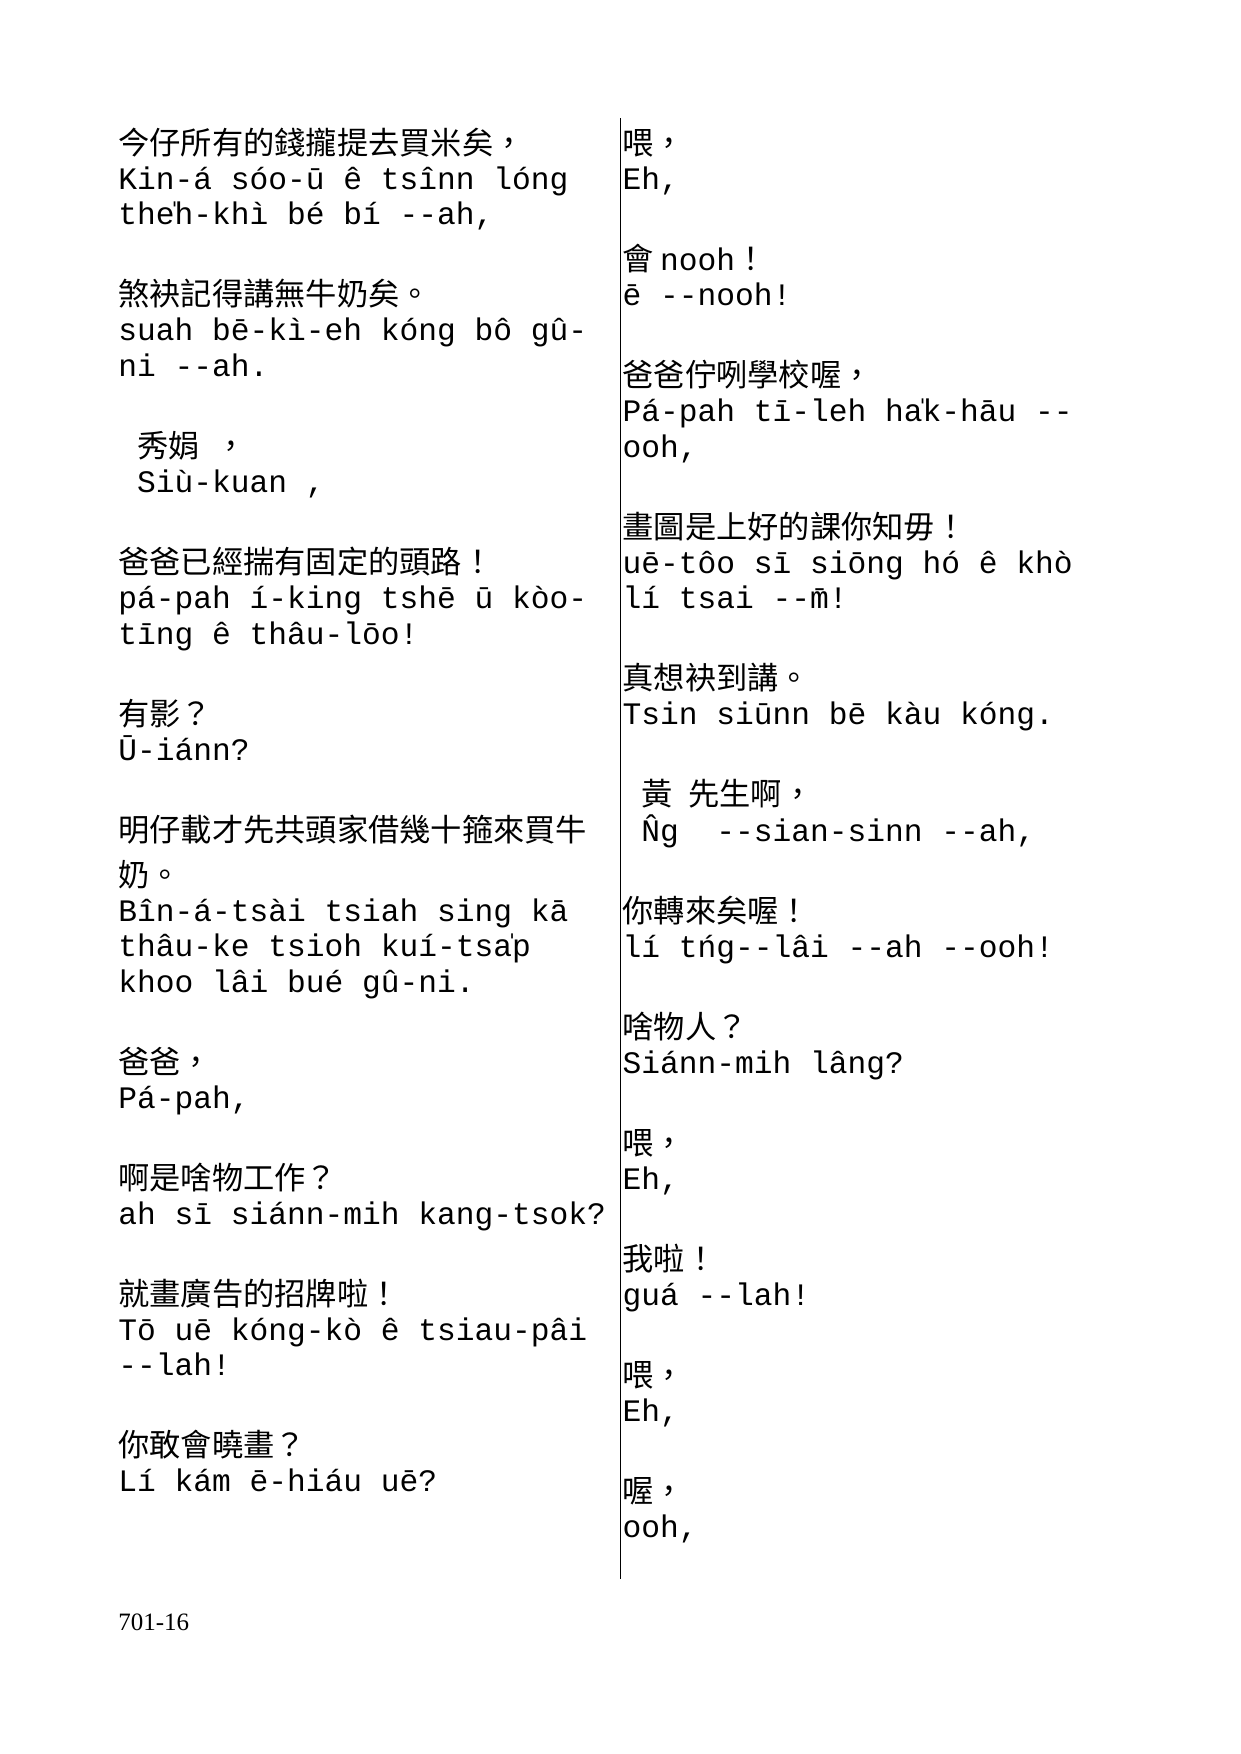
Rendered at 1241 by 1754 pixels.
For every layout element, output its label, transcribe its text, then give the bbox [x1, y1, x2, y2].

text 喂， [622, 1350, 1122, 1395]
text Siánn-mih lâng? [622, 1047, 1122, 1083]
text Kin-á sóo-ū ê tsînn lóng the̍h-khì bé bí --ah, [118, 163, 618, 234]
text 你敢會曉畫？ [118, 1421, 618, 1466]
text 你轉來矣喔！ [622, 886, 1122, 931]
text uē-tôo sī siōng hó ê khò lí tsai --m̄! [622, 547, 1122, 618]
text Tō uē kóng-kò ê tsiau-pâi --lah! [118, 1314, 618, 1385]
text ooh, [622, 1511, 1122, 1547]
text Eh, [622, 1163, 1122, 1199]
text Eh, [622, 163, 1122, 199]
text 會nooh！ [622, 234, 1122, 280]
text 真想袂到講。 [622, 653, 1122, 699]
text 有影？ [118, 689, 618, 734]
text pá-pah í-king tshē ū kòo-tīng ê thâu-lōo! [118, 583, 618, 653]
text Lí kám ē-hiáu uē? [118, 1466, 618, 1501]
text Pá-pah, [118, 1082, 618, 1118]
text 喂， [622, 118, 1122, 163]
text 爸爸已經揣有固定的頭路！ [118, 537, 618, 583]
text 就畫廣告的招牌啦！ [118, 1269, 618, 1314]
text 啥物人？ [622, 1002, 1122, 1047]
text 我啦！ [622, 1234, 1122, 1279]
text 煞袂記得講無牛奶矣。 [118, 269, 618, 315]
text 明仔載才先共頭家借幾十箍來買牛奶。 [118, 805, 618, 895]
text Ū-iánn? [118, 734, 618, 769]
text 喂， [622, 1118, 1122, 1163]
text 爸爸佇咧學校喔， [622, 351, 1122, 396]
text 秀娟 ， [118, 421, 618, 467]
text 今仔所有的錢攏提去買米矣， [118, 118, 618, 163]
text 喔， [622, 1466, 1122, 1511]
text 爸爸， [118, 1037, 618, 1082]
text Siù-kuan , [118, 467, 618, 502]
text Tsin siūnn bē kàu kóng. [622, 699, 1122, 734]
text N̂g --sian-sinn --ah, [622, 815, 1122, 851]
text suah bē-kì-eh kóng bô gû-ni --ah. [118, 315, 618, 386]
text Bîn-á-tsài tsiah sing kā thâu-ke tsioh kuí-tsa̍p khoo lâi bué gû-ni. [118, 895, 618, 1002]
text ē --nooh! [622, 280, 1122, 315]
text 畫圖是上好的課你知毋！ [622, 502, 1122, 547]
text 啊是啥物工作？ [118, 1153, 618, 1198]
text Pá-pah tī-leh ha̍k-hāu --ooh, [622, 396, 1122, 467]
text ah sī siánn-mih kang-tsok? [118, 1198, 618, 1234]
text 黃 先生啊， [622, 769, 1122, 815]
text guá --lah! [622, 1279, 1122, 1315]
text Eh, [622, 1395, 1122, 1431]
text lí tńg--lâi --ah --ooh! [622, 931, 1122, 967]
